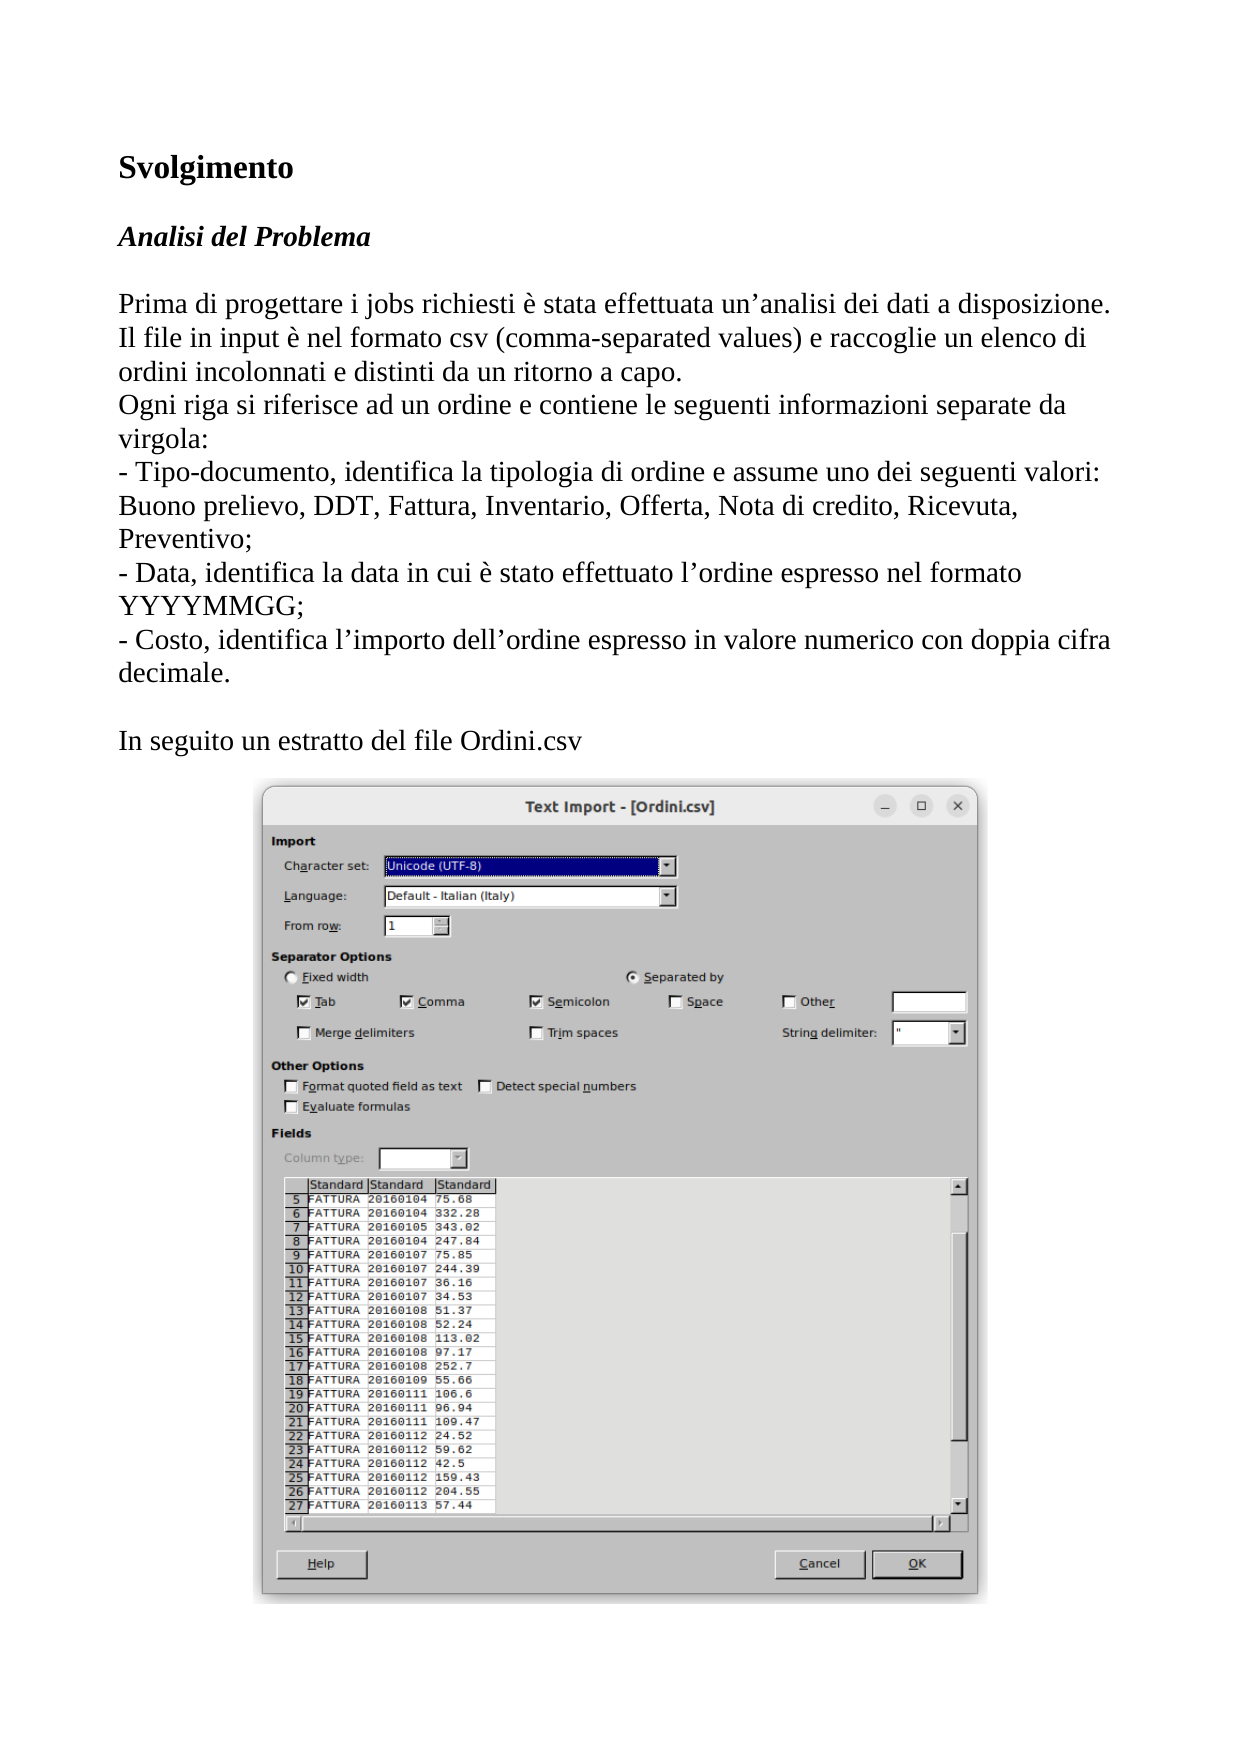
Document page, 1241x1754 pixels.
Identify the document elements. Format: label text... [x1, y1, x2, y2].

text - Costo, identifica l’importo dell’ordine espresso in valore numerico con doppia cifra decimale. [118, 622, 1122, 689]
text - Data, identifica la data in cui è stato effettuato l’ordine espresso nel formato YYYYMMGG; [118, 555, 1122, 622]
text In seguito un estratto del file Ordini.csv [118, 723, 1122, 756]
text Ogni riga si riferisce ad un ordine e contiene le seguenti informazioni separate da virgola: [118, 387, 1122, 454]
text Analisi del Problema [118, 219, 1122, 253]
picture [252, 778, 988, 1604]
text Prima di progettare i jobs richiesti è stata effettuata un’analisi dei dati a disposizione. [118, 287, 1122, 320]
text Svolgimento [118, 148, 1122, 186]
text - Tipo-documento, identifica la tipologia di ordine e assume uno dei seguenti valori: Buono prelievo, DDT, Fattura, Inventario, Offerta, Nota di credito, Ricevuta, Preventivo; [118, 454, 1122, 555]
text Il file in input è nel formato csv (comma-separated values) e raccoglie un elenco di ordini incolonnati e distinti da un ritorno a capo. [118, 320, 1122, 387]
